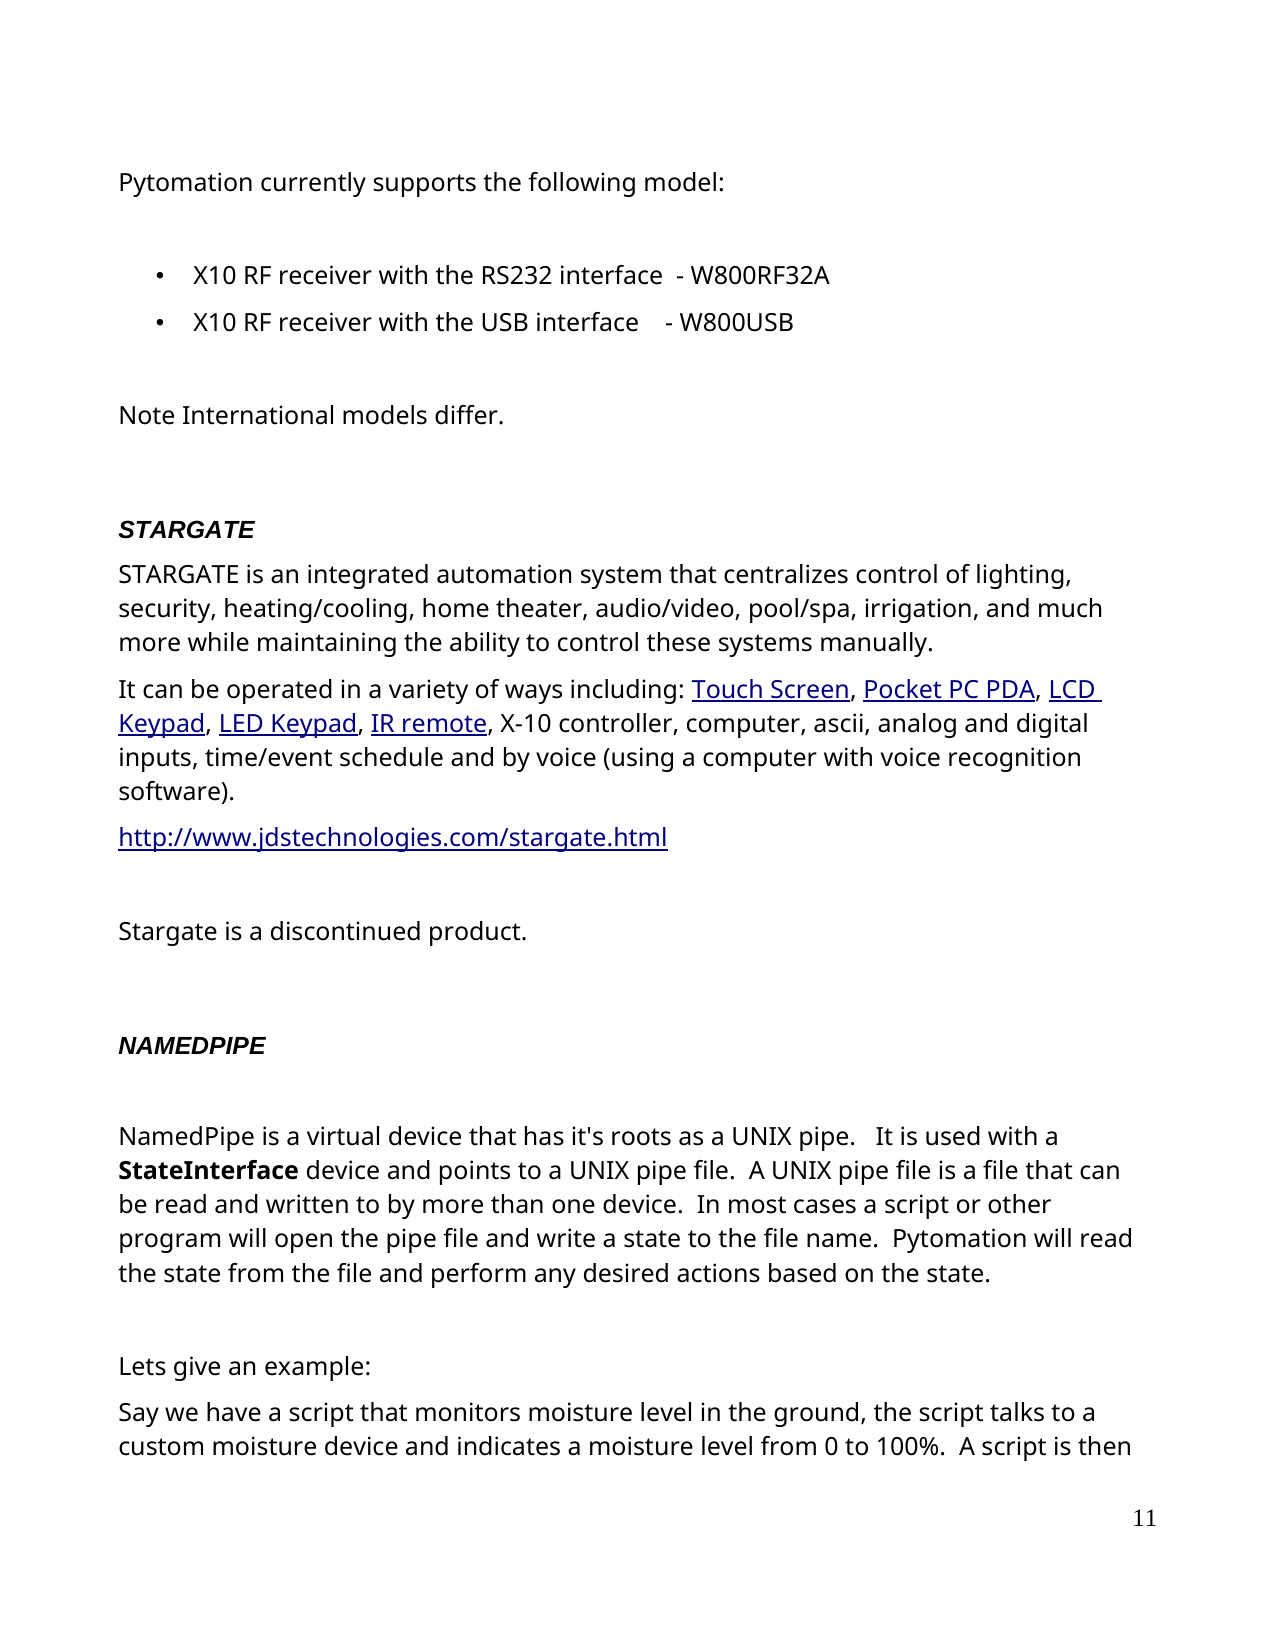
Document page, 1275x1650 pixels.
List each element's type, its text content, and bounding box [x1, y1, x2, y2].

list X10 RF receiver with the RS232 interface - W800RF32A [156, 258, 1157, 292]
text http://www.jdstechnologies.com/stargate.html [118, 820, 1157, 854]
list X10 RF receiver with the USB interface - W800USB [156, 304, 1157, 338]
text Stargate is a discontinued product. [118, 913, 1157, 947]
text Pytomation currently supports the following model: [118, 165, 1157, 199]
text It can be operated in a variety of ways including: Touch Screen, Pocket PC PDA, LCD Keypad, LED Keypad, IR remote, X-10 controller, computer, ascii, analog and digital inputs, time/event schedule and by voice (using a computer with voice recognition software). [118, 671, 1157, 808]
subtitle STARGATE [118, 516, 1157, 544]
text STARGATE is an integrated automation system that centralizes control of lighting, security, heating/cooling, home theater, audio/video, pool/spa, irrigation, and much more while maintaining the ability to control these systems manually. [118, 557, 1157, 659]
text Say we have a script that monitors moisture level in the ground, the script talks to a custom moisture device and indicates a moisture level from 0 to 100%. A script is then [118, 1395, 1157, 1463]
text NamedPipe is a virtual device that has it's roots as a UNIX pipe. It is used with a StateInterface device and points to a UNIX pipe file. A UNIX pipe file is a file that can be read and written to by more than one device. In most cases a script or other program will open the pipe file and write a state to the file name. Pytomation will read the state from the file and perform any desired actions based on the state. [118, 1119, 1157, 1289]
subtitle NAMEDPIPE [118, 1031, 1157, 1060]
text Note International models differ. [118, 397, 1157, 432]
text Lets give an example: [118, 1348, 1157, 1382]
